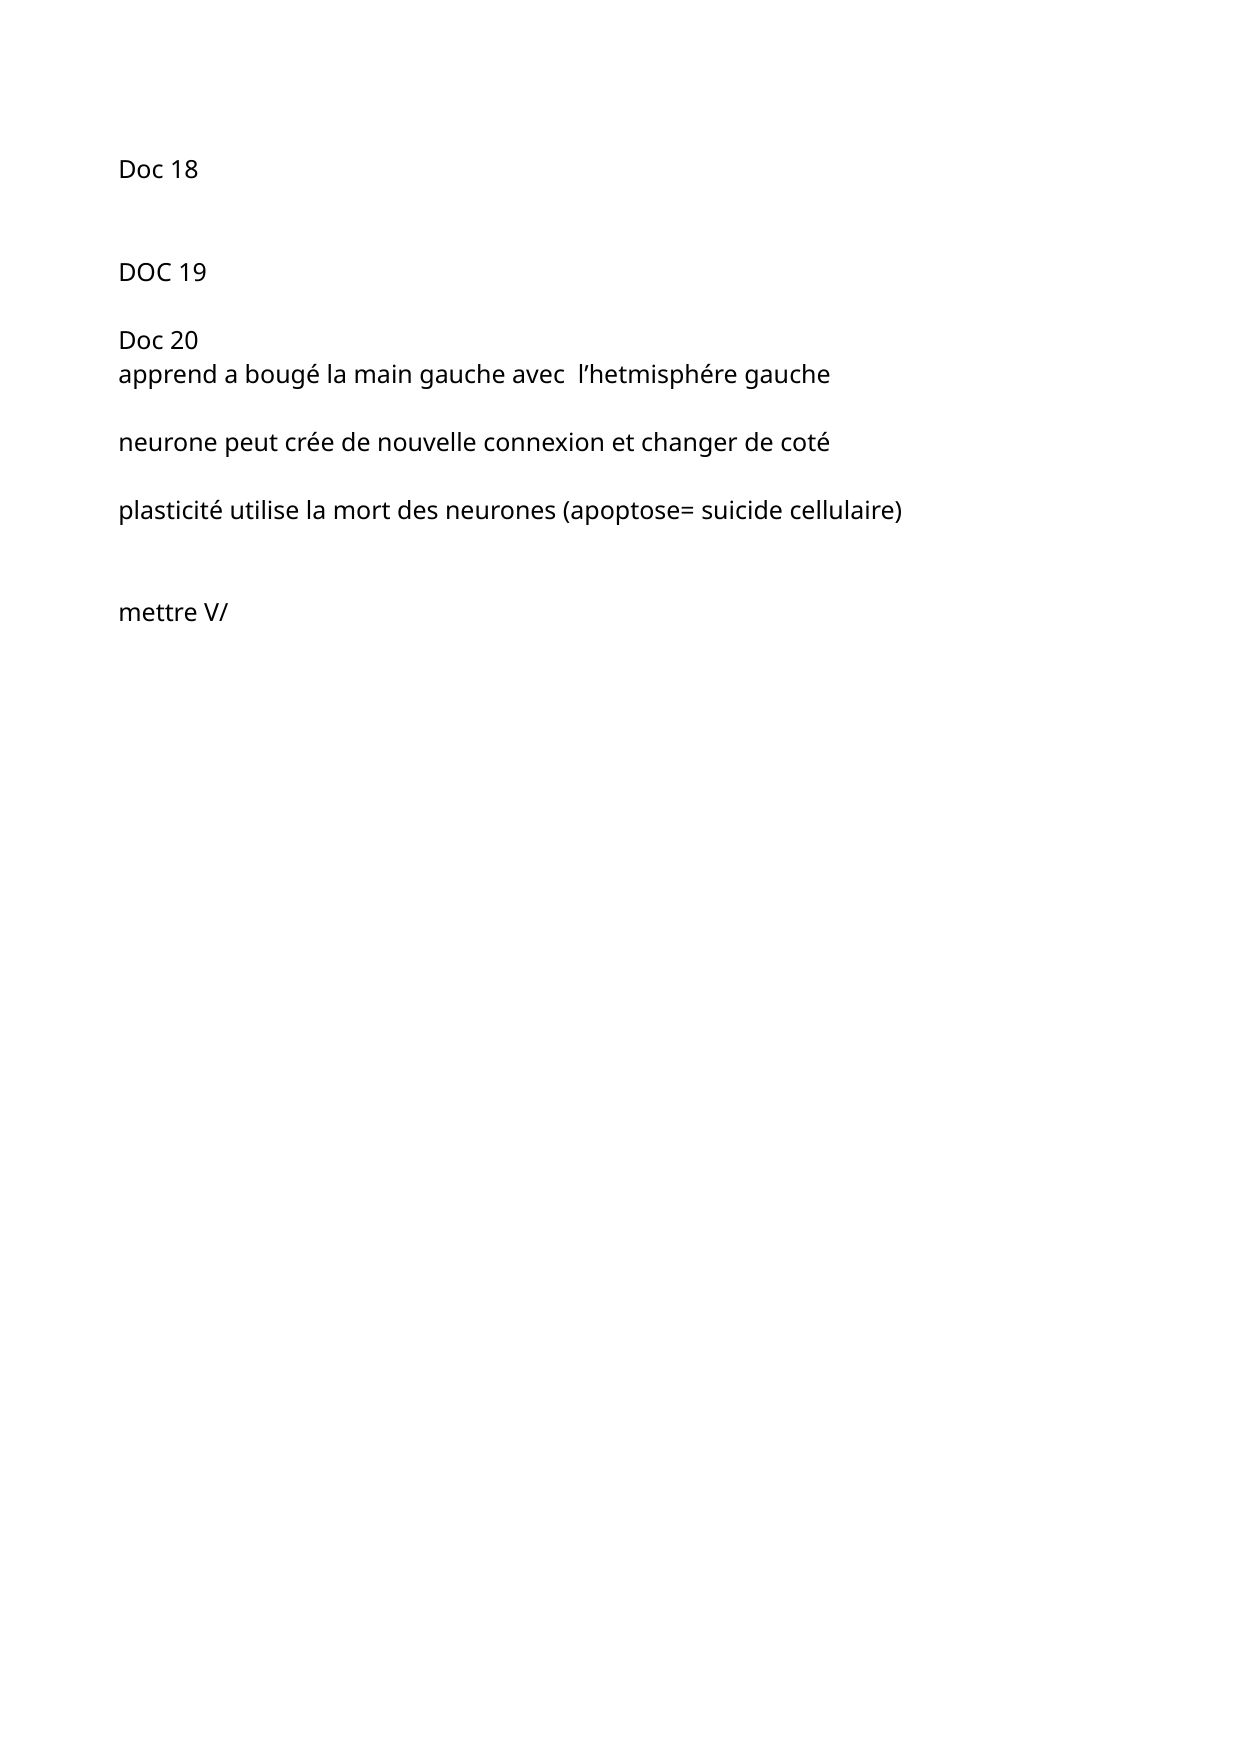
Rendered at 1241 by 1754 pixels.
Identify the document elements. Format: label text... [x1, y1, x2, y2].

list apprend a bougé la main gauche avec l’hetmisphére gauche [118, 357, 1122, 391]
list plasticité utilise la mort des neurones (apoptose= suicide cellulaire) [118, 493, 1122, 527]
list Doc 18 [118, 152, 1122, 186]
list DOC 19 [118, 254, 1122, 288]
list neurone peut crée de nouvelle connexion et changer de coté [118, 425, 1122, 459]
list mettre V/ [118, 595, 1122, 629]
list Doc 20 [118, 322, 1122, 357]
